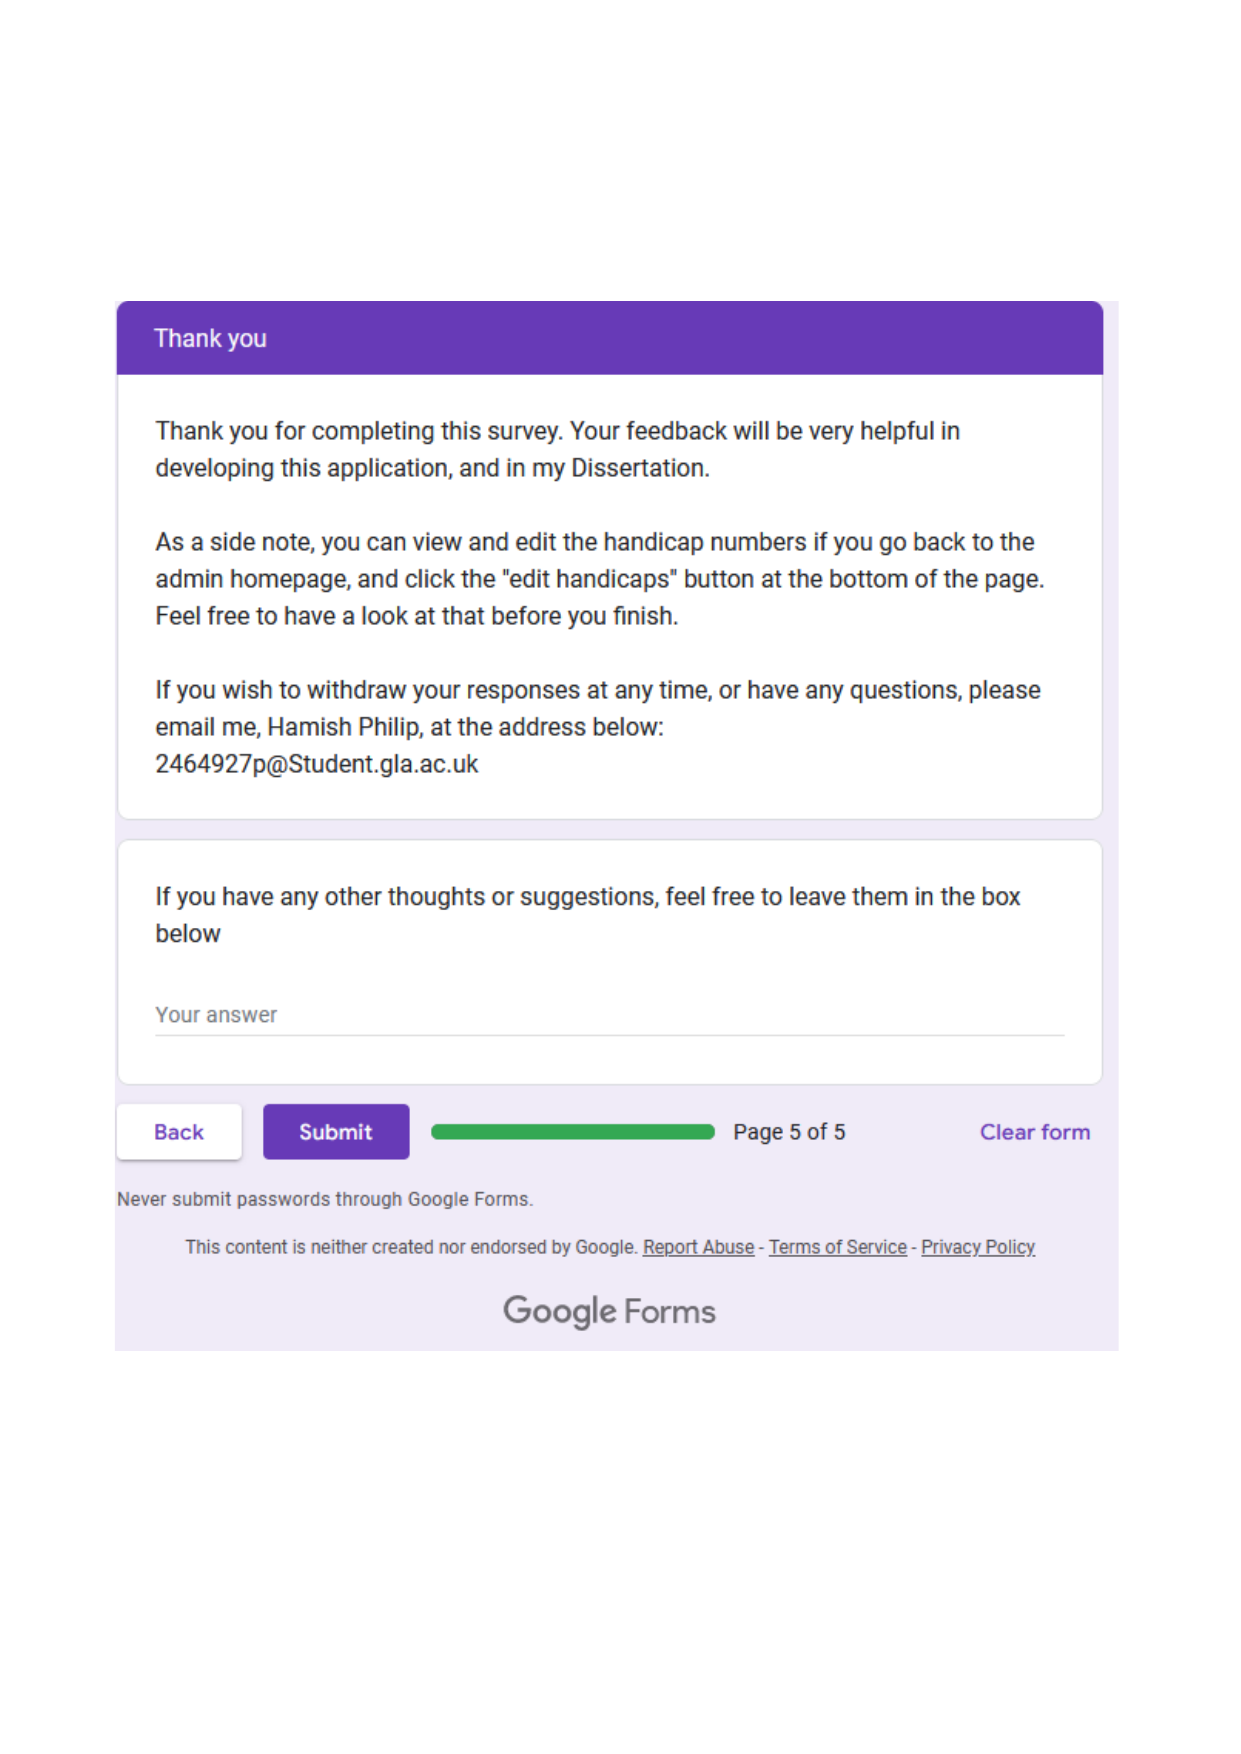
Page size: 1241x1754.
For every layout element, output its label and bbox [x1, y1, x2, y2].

picture [114, 301, 1119, 1351]
